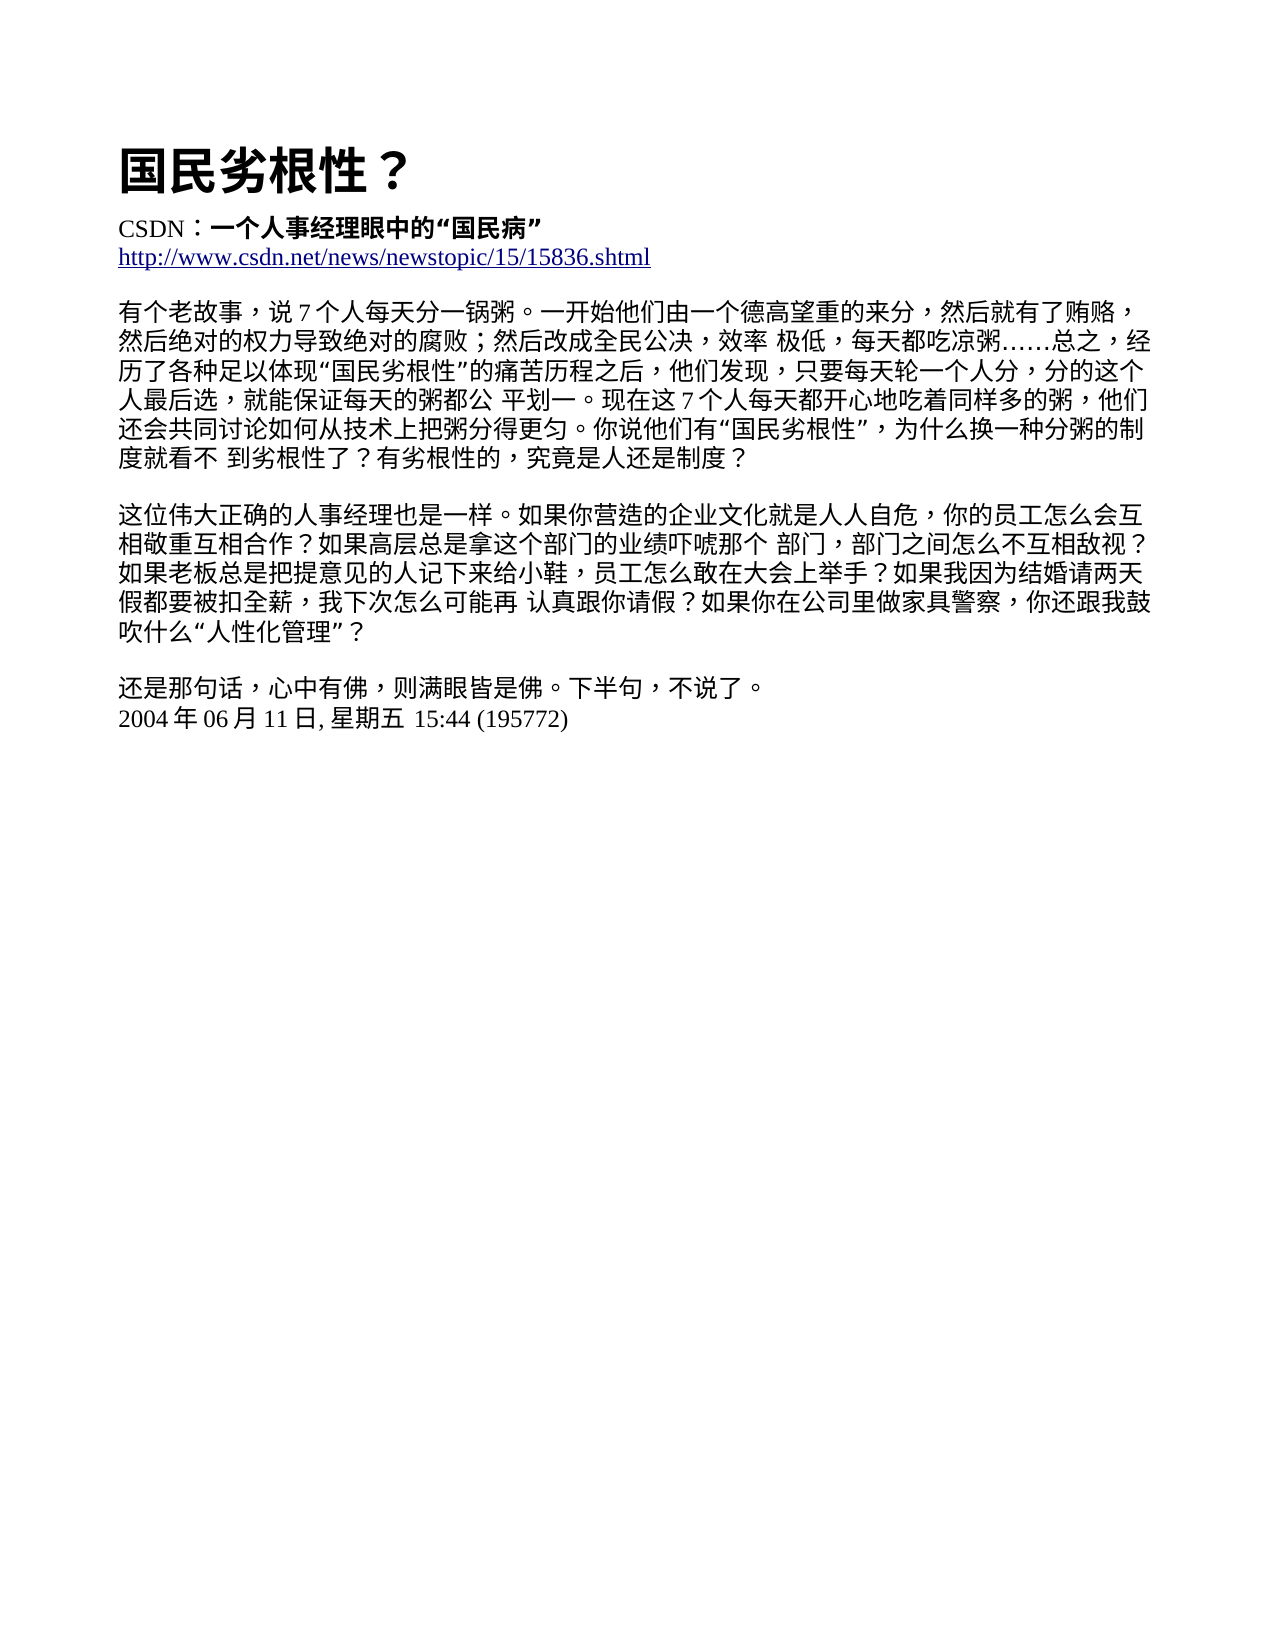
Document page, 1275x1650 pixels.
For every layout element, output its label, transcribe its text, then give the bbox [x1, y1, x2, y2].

text CSDN：一个人事经理眼中的“国民病” [118, 214, 1157, 243]
text 还是那句话，心中有佛，则满眼皆是佛。下半句，不说了。 [118, 675, 1157, 704]
text 这位伟大正确的人事经理也是一样。如果你营造的企业文化就是人人自危，你的员工怎么会互相敬重互相合作？如果高层总是拿这个部门的业绩吓唬那个 部门，部门之间怎么不互相敌视？如果老板总是把提意见的人记下来给小鞋，员工怎么敢在大会上举手？如果我因为结婚请两天假都要被扣全薪，我下次怎么可能再 认真跟你请假？如果你在公司里做家具警察，你还跟我鼓吹什么“人性化管理”？ [118, 501, 1157, 647]
text 2004年06月11日, 星期五 15:44 (195772) [118, 704, 1157, 733]
text http://www.csdn.net/news/newstopic/15/15836.shtml [118, 243, 1157, 271]
subtitle 国民劣根性？ [118, 143, 1157, 201]
text 有个老故事，说7个人每天分一锅粥。一开始他们由一个德高望重的来分，然后就有了贿赂，然后绝对的权力导致绝对的腐败；然后改成全民公决，效率 极低，每天都吃凉粥……总之，经历了各种足以体现“国民劣根性”的痛苦历程之后，他们发现，只要每天轮一个人分，分的这个人最后选，就能保证每天的粥都公 平划一。现在这7个人每天都开心地吃着同样多的粥，他们还会共同讨论如何从技术上把粥分得更匀。你说他们有“国民劣根性”，为什么换一种分粥的制度就看不 到劣根性了？有劣根性的，究竟是人还是制度？ [118, 298, 1157, 473]
